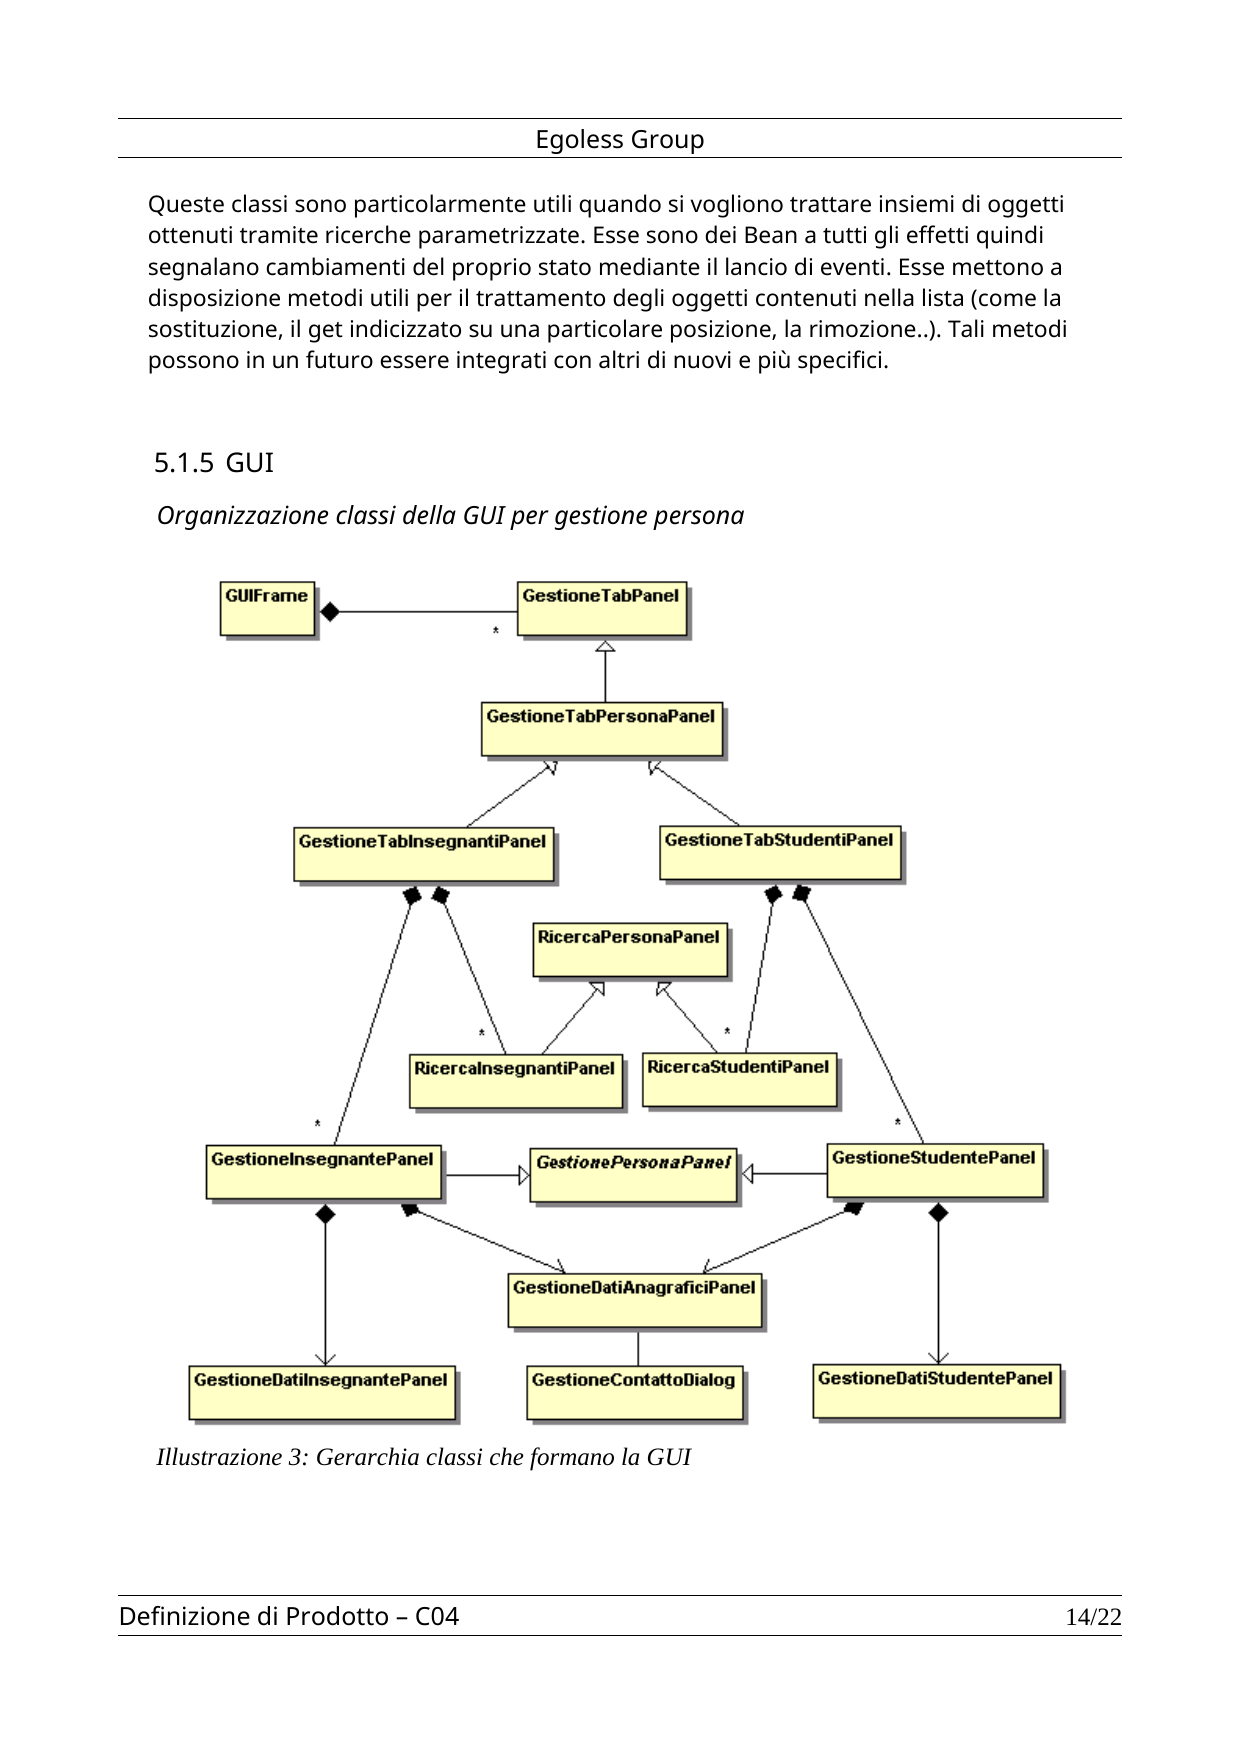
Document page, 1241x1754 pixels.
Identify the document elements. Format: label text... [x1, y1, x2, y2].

picture [156, 544, 1085, 1444]
text Queste classi sono particolarmente utili quando si vogliono trattare insiemi di oggetti ottenuti tramite ricerche parametrizzate. Esse sono dei Bean a tutti gli effetti quindi segnalano cambiamenti del proprio stato mediante il lancio di eventi. Esse mettono a disposizione metodi utili per il trattamento degli oggetti contenuti nella lista (come la sostituzione, il get indicizzato su una particolare posizione, la rimozione..). Tali metodi possono in un futuro essere integrati con altri di nuovi e più specifici. [148, 188, 1122, 375]
subtitle GUI [153, 443, 1122, 480]
text Illustrazione 3: Gerarchia classi che formano la GUI [156, 1444, 1084, 1471]
subtitle Organizzazione classi della GUI per gestione persona [148, 498, 1122, 532]
